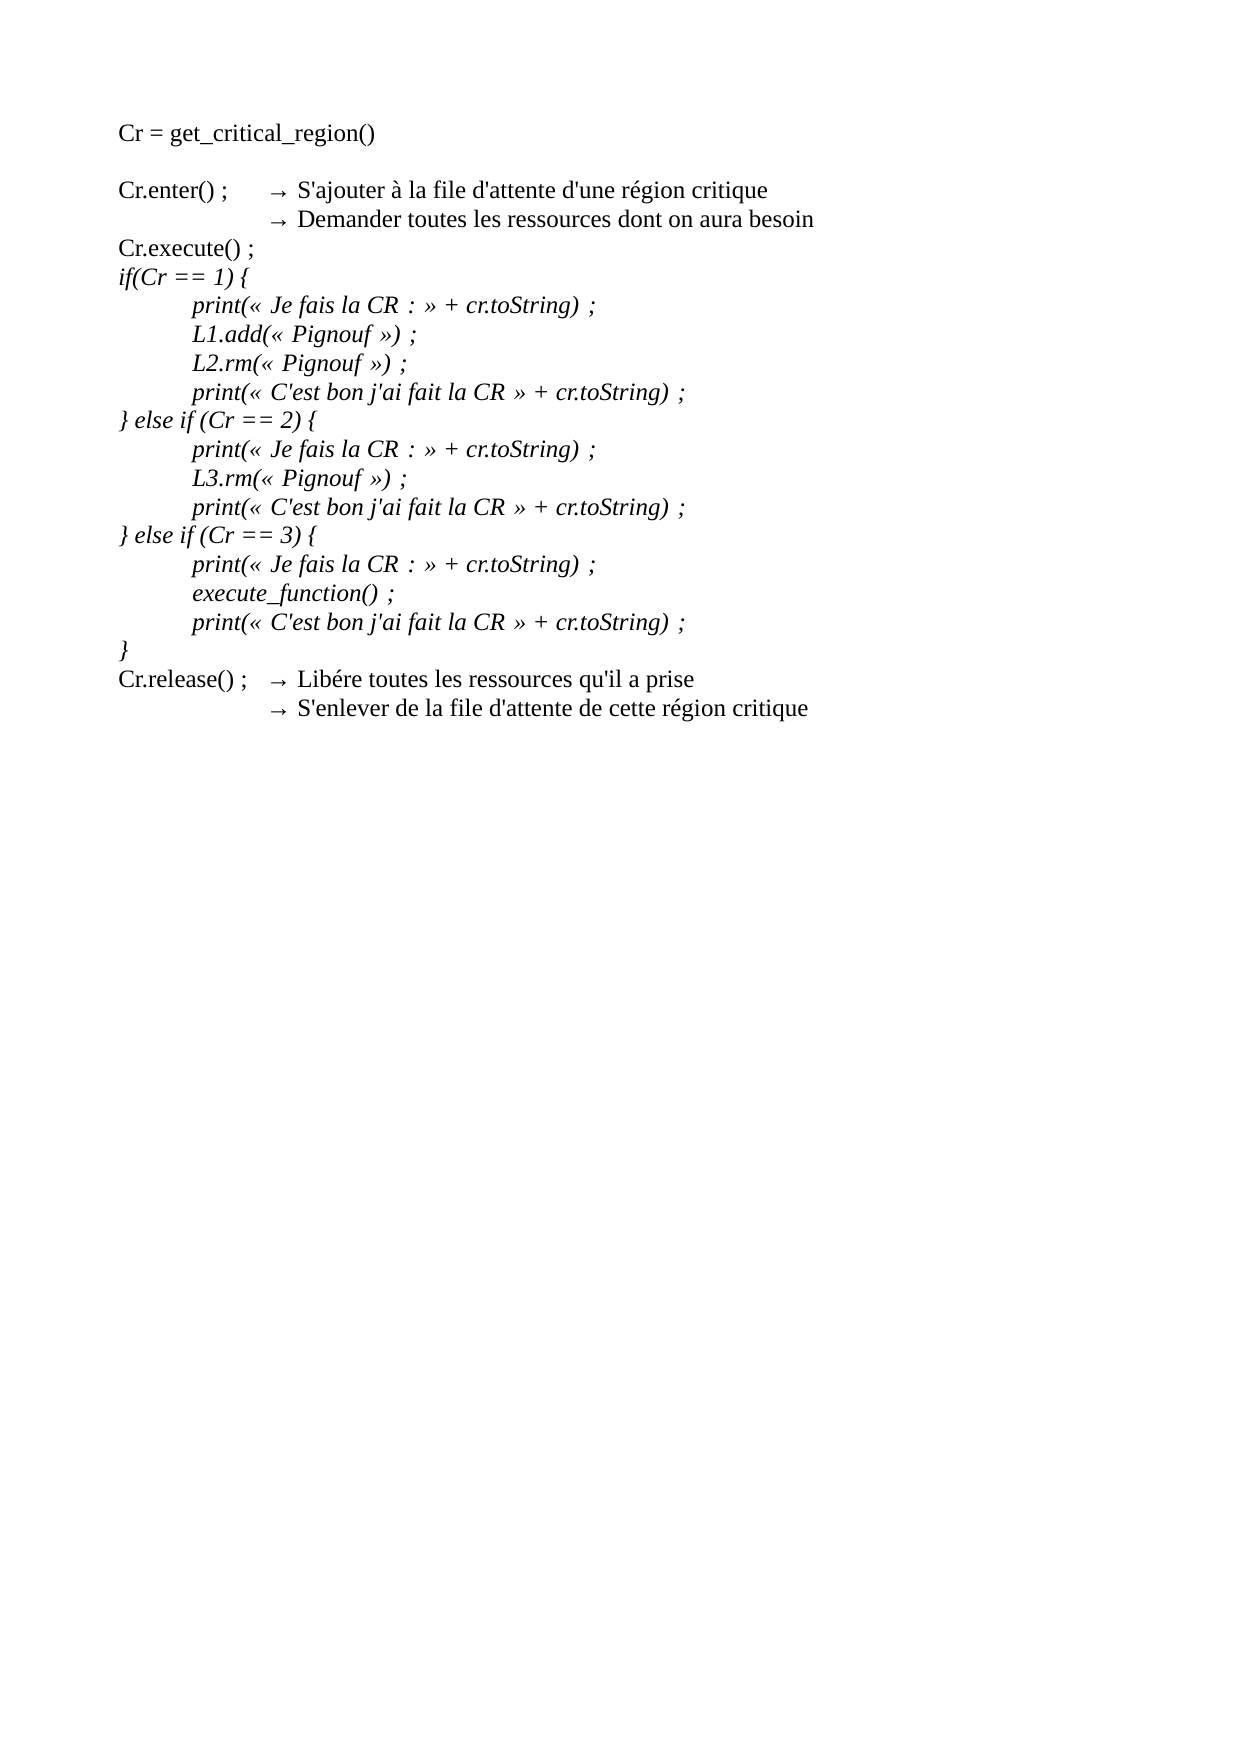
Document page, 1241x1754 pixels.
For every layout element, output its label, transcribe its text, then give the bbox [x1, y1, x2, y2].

text → S'enlever de la file d'attente de cette région critique [118, 693, 1122, 722]
text execute_function() ; [118, 578, 1122, 607]
text print(« Je fais la CR : » + cr.toString) ; [118, 549, 1122, 578]
text Cr.release() ; → Libére toutes les ressources qu'il a prise [118, 664, 1122, 693]
text print(« C'est bon j'ai fait la CR » + cr.toString) ; [118, 377, 1122, 406]
text Cr.execute() ; [118, 233, 1122, 262]
text print(« C'est bon j'ai fait la CR » + cr.toString) ; [118, 492, 1122, 521]
text Cr.enter() ; → S'ajouter à la file d'attente d'une région critique [118, 176, 1122, 204]
text } else if (Cr == 3) { [118, 521, 1122, 549]
text print(« Je fais la CR : » + cr.toString) ; [118, 291, 1122, 319]
text } else if (Cr == 2) { [118, 406, 1122, 434]
text L3.rm(« Pignouf ») ; [118, 463, 1122, 492]
text } [118, 636, 1122, 664]
text print(« Je fais la CR : » + cr.toString) ; [118, 434, 1122, 463]
text L1.add(« Pignouf ») ; [118, 319, 1122, 348]
text L2.rm(« Pignouf ») ; [118, 348, 1122, 377]
text if(Cr == 1) { [118, 262, 1122, 291]
text Cr = get_critical_region() [118, 118, 1122, 147]
text print(« C'est bon j'ai fait la CR » + cr.toString) ; [118, 607, 1122, 636]
text → Demander toutes les ressources dont on aura besoin [118, 204, 1122, 233]
